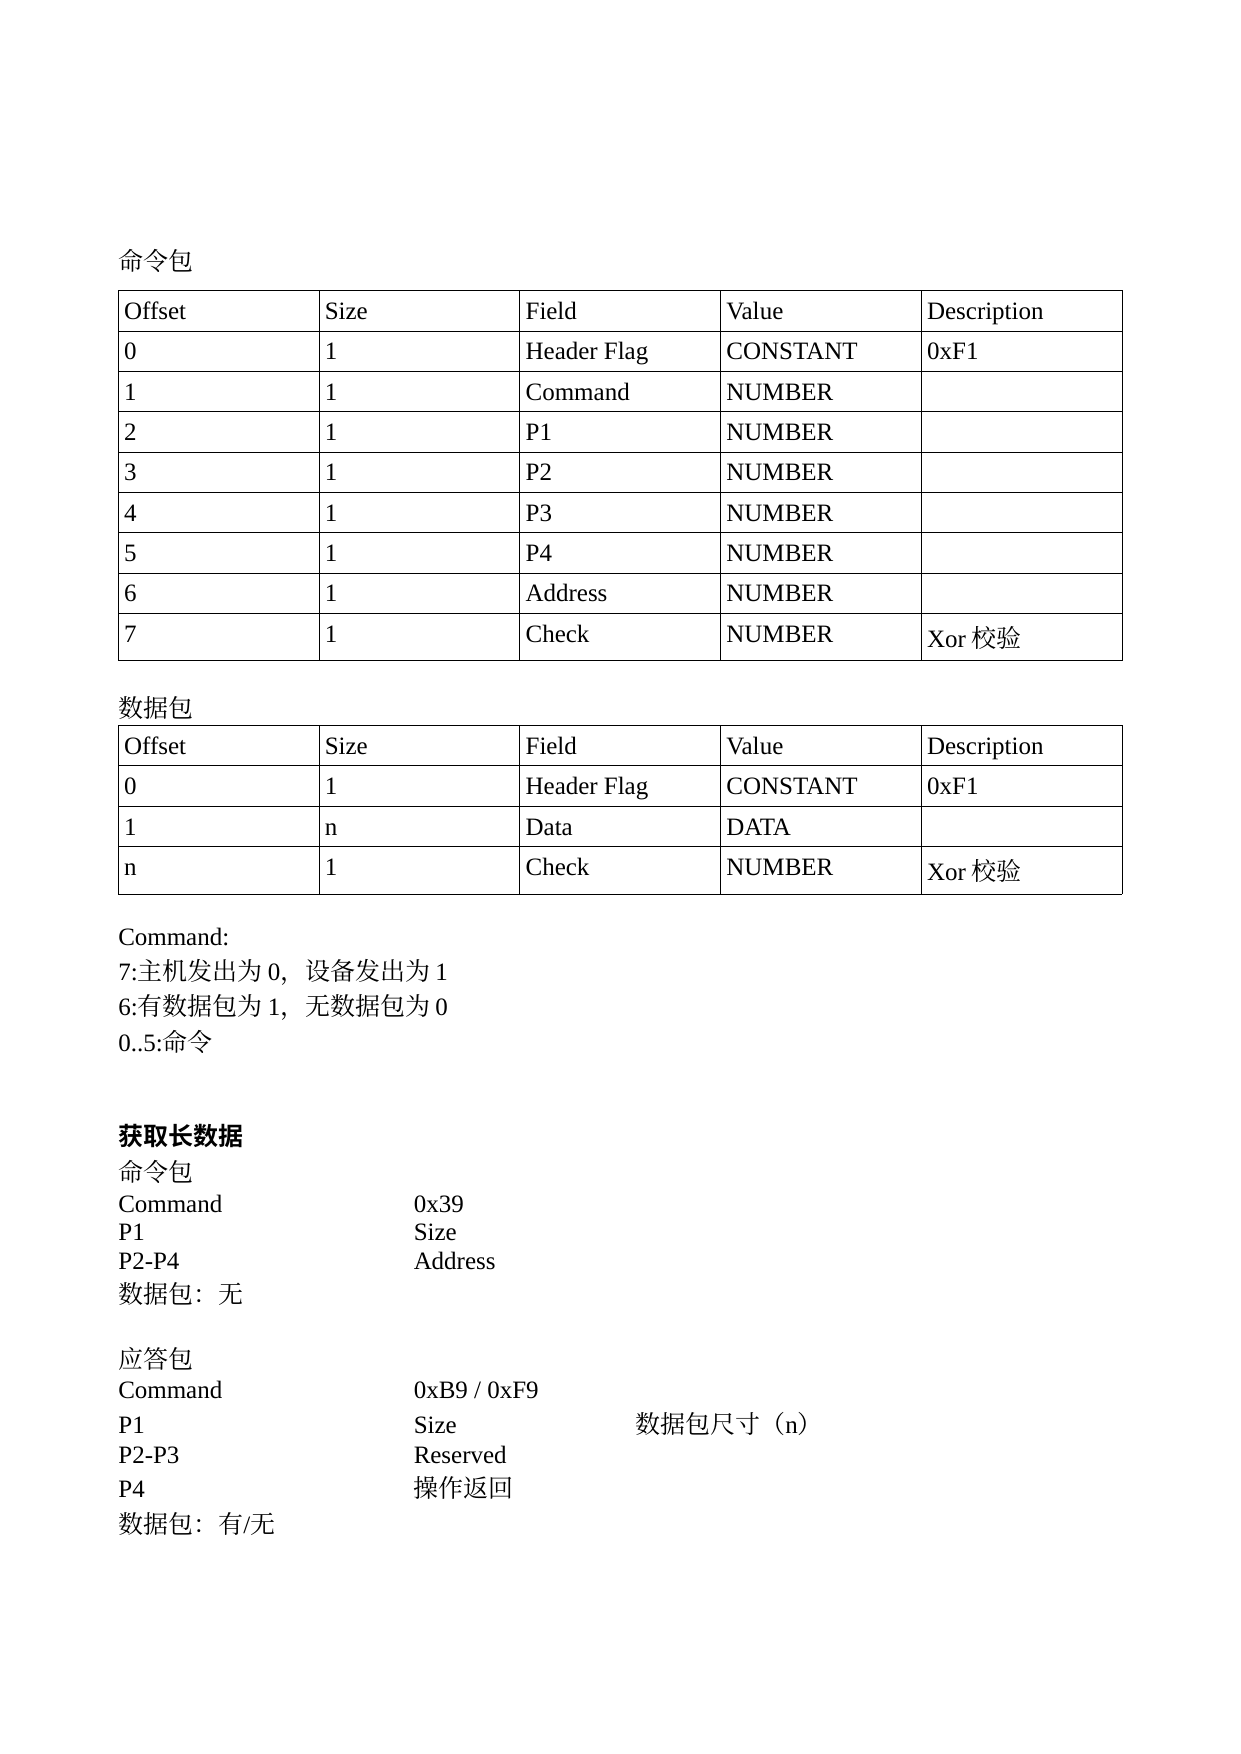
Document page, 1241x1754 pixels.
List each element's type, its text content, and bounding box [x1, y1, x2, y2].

text P1 Size 数据包尺寸（n） [118, 1404, 1122, 1440]
text 命令包 [118, 242, 1122, 278]
table_header Size [320, 726, 519, 765]
text P2-P4 Address [118, 1246, 1122, 1275]
table_cell P4 [520, 533, 720, 572]
table_cell [922, 807, 1122, 846]
table_cell [922, 372, 1122, 411]
table_cell 0 [119, 332, 319, 371]
text Command 0xB9 / 0xF9 [118, 1376, 1122, 1404]
text 获取长数据 [118, 1116, 1122, 1153]
text 6:有数据包为1，无数据包为0 [118, 987, 1122, 1023]
text 应答包 [118, 1339, 1122, 1376]
table_cell 1 [320, 533, 519, 572]
table_header Description [922, 291, 1122, 331]
text 7:主机发出为0，设备发出为1 [118, 951, 1122, 987]
table_cell 1 [119, 372, 319, 411]
table_cell Check [520, 614, 720, 660]
text 命令包 [118, 1153, 1122, 1189]
table_cell 7 [119, 614, 319, 660]
text 0..5:命令 [118, 1023, 1122, 1059]
table_cell 1 [119, 807, 319, 846]
table_cell 4 [119, 493, 319, 532]
table_cell 1 [320, 372, 519, 411]
table_cell Xor校验 [922, 847, 1122, 893]
table_cell 1 [320, 412, 519, 452]
table_cell NUMBER [721, 453, 921, 492]
table_cell 6 [119, 574, 319, 613]
table_cell 5 [119, 533, 319, 572]
text P4 操作返回 [118, 1469, 1122, 1505]
table_cell NUMBER [721, 493, 921, 532]
table_cell 1 [320, 614, 519, 660]
table_cell NUMBER [721, 574, 921, 613]
table_cell [922, 533, 1122, 572]
table_cell 1 [320, 493, 519, 532]
text Command 0x39 [118, 1189, 1122, 1217]
table_cell Header Flag [520, 766, 720, 806]
table_header Offset [119, 291, 319, 331]
table_cell n [320, 807, 519, 846]
table_cell Header Flag [520, 332, 720, 371]
table_cell 0xF1 [922, 766, 1122, 806]
table_header Field [520, 726, 720, 765]
table_cell NUMBER [721, 847, 921, 893]
text Command: [118, 922, 1122, 951]
table_cell 2 [119, 412, 319, 452]
table_cell CONSTANT [721, 766, 921, 806]
table_cell DATA [721, 807, 921, 846]
table_cell P1 [520, 412, 720, 452]
table_cell [922, 412, 1122, 452]
table_cell NUMBER [721, 614, 921, 660]
table_cell [922, 453, 1122, 492]
table_header Offset [119, 726, 319, 765]
table_cell Data [520, 807, 720, 846]
text 数据包：有/无 [118, 1505, 1122, 1541]
text P1 Size [118, 1217, 1122, 1246]
text 数据包 [118, 689, 1122, 725]
table_cell [922, 574, 1122, 613]
table_cell 1 [320, 574, 519, 613]
table_cell NUMBER [721, 372, 921, 411]
table_cell Address [520, 574, 720, 613]
table_header Value [721, 291, 921, 331]
table_header Field [520, 291, 720, 331]
table_cell 1 [320, 847, 519, 893]
table_cell 0xF1 [922, 332, 1122, 371]
table_cell n [119, 847, 319, 893]
table_cell P2 [520, 453, 720, 492]
table_cell P3 [520, 493, 720, 532]
table_cell [922, 493, 1122, 532]
table_cell 1 [320, 332, 519, 371]
table_cell 3 [119, 453, 319, 492]
table_cell 1 [320, 766, 519, 806]
text P2-P3 Reserved [118, 1440, 1122, 1469]
table_header Description [922, 726, 1122, 765]
table_cell 1 [320, 453, 519, 492]
text 数据包：无 [118, 1275, 1122, 1311]
table_header Size [320, 291, 519, 331]
table_cell Xor校验 [922, 614, 1122, 660]
table_header Value [721, 726, 921, 765]
table_cell CONSTANT [721, 332, 921, 371]
table_cell Check [520, 847, 720, 893]
table_cell 0 [119, 766, 319, 806]
table_cell NUMBER [721, 412, 921, 452]
table_cell Command [520, 372, 720, 411]
table_cell NUMBER [721, 533, 921, 572]
